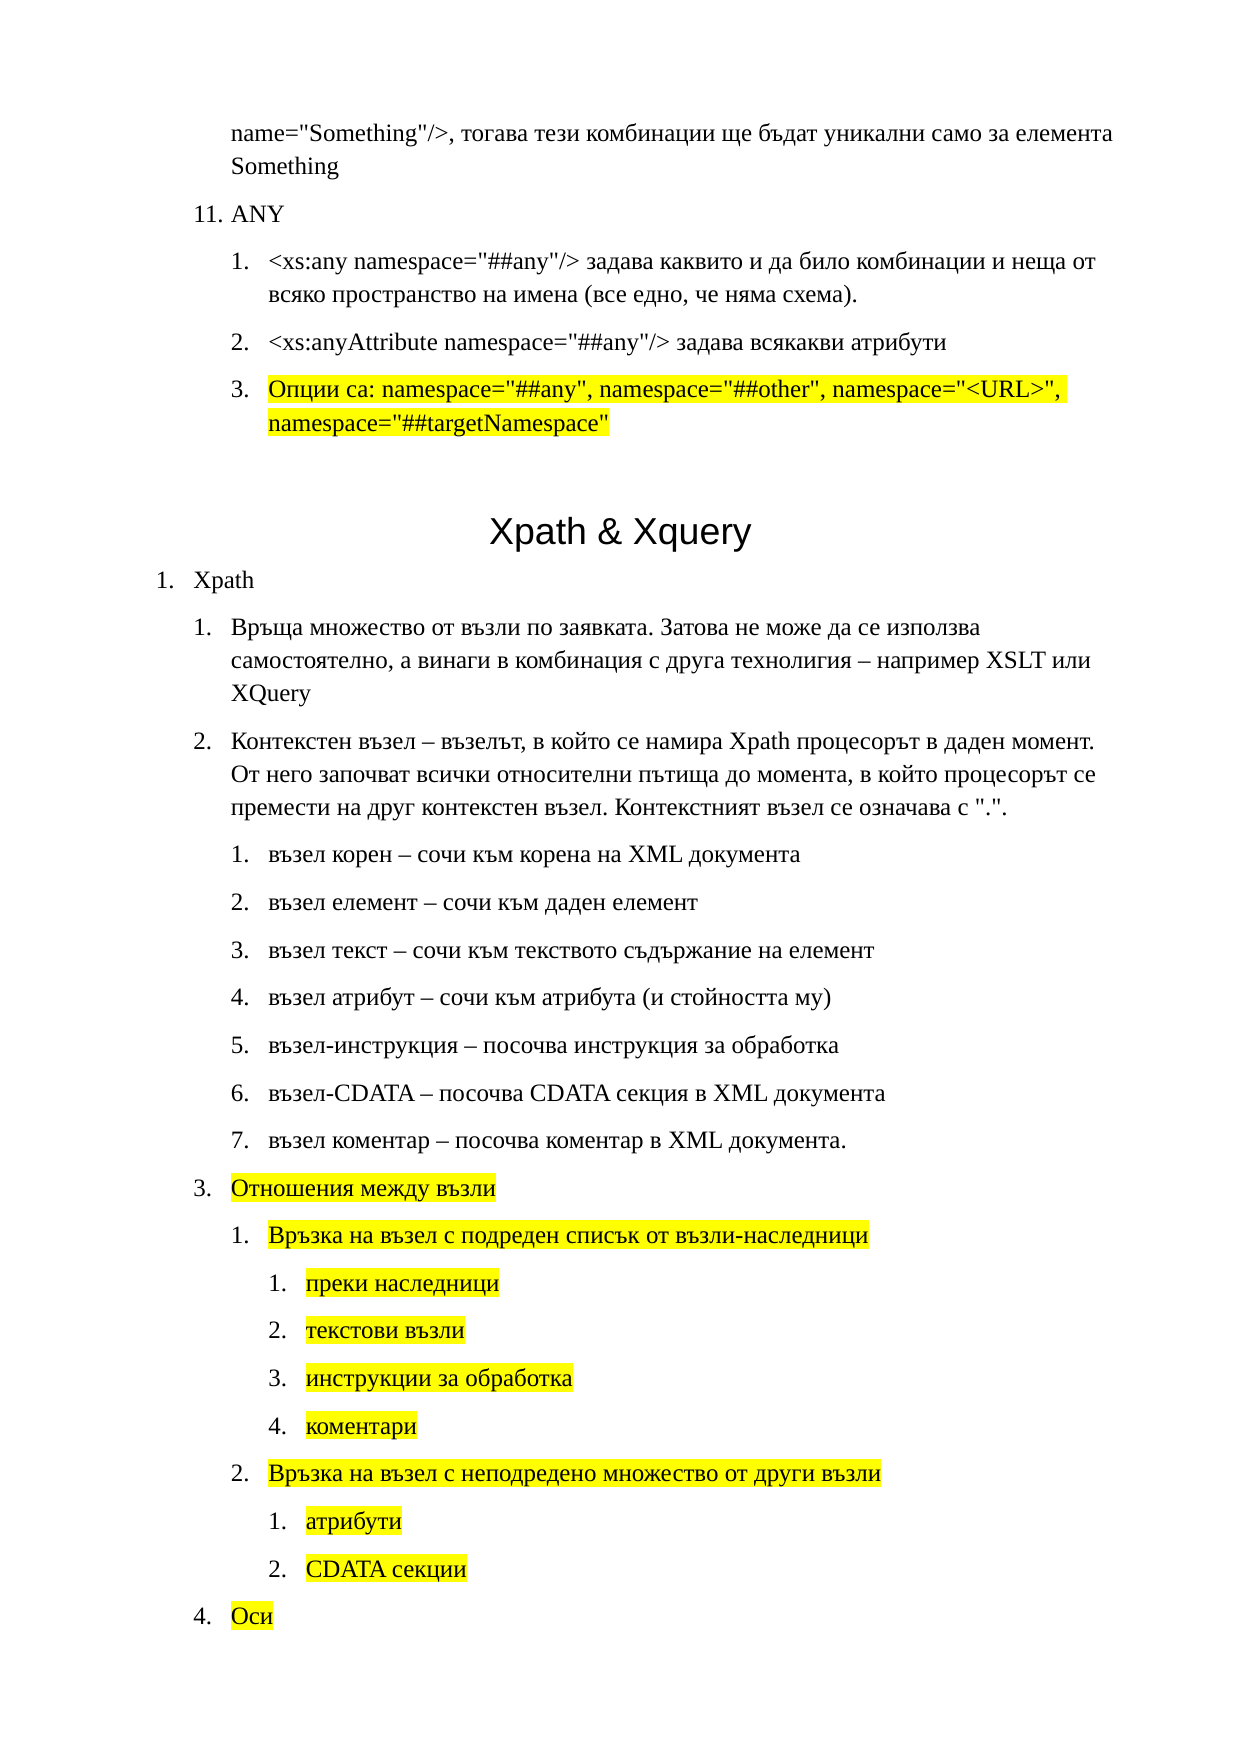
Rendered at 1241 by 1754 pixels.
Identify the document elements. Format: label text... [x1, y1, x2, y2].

list възел-CDATA – посочва CDATA секция в XML документа [231, 1078, 1122, 1106]
list Връзка на възел с неподредено множество от други възли [231, 1458, 1122, 1487]
list атрибути [268, 1506, 1122, 1535]
subtitle Xpath & Xquery [118, 509, 1122, 552]
list възел атрибут – сочи към атрибута (и стойността му) [231, 982, 1122, 1011]
list Отношения между възли [193, 1173, 1122, 1202]
list възел текст – сочи към текството съдържание на елемент [231, 935, 1122, 963]
list Контекстен възел – възелът, в който се намира Xpath процесорът в даден момент. От него започват всички относителни пътища до момента, в който процесорът се премести на друг контекстен възел. Контекстният възел се означава с ".". [193, 726, 1122, 821]
list Връща множество от възли по заявката. Затова не може да се използва самостоятелно, а винаги в комбинация с друга технолигия – например XSLT или XQuery [193, 612, 1122, 707]
list ANY [193, 199, 1122, 227]
list Връзка на възел с подреден списък от възли-наследници [231, 1220, 1122, 1249]
list Опции са: namespace="##any", namespace="##other", namespace="<URL>", namespace="##targetNamespace" [231, 374, 1122, 436]
list възел корен – сочи към корена на XML документа [231, 839, 1122, 868]
list CDATA секции [268, 1554, 1122, 1582]
list <xs:any namespace="##any"/> задава каквито и да било комбинации и неща от всяко пространство на имена (все едно, че няма схема). [231, 246, 1122, 308]
list Оси [193, 1601, 1122, 1630]
list възел коментар – посочва коментар в XML документа. [231, 1125, 1122, 1154]
list name="Something"/>, тогава тези комбинации ще бъдат уникални само за елемента Something [193, 118, 1122, 180]
list инструкции за обработка [268, 1363, 1122, 1392]
list Xpath [156, 565, 1122, 593]
list коментари [268, 1411, 1122, 1439]
list преки наследници [268, 1268, 1122, 1297]
list текстови възли [268, 1316, 1122, 1344]
list <xs:anyAttribute namespace="##any"/> задава всякакви атрибути [231, 327, 1122, 356]
list възел елемент – сочи към даден елемент [231, 887, 1122, 916]
list възел-инструкция – посочва инструкция за обработка [231, 1030, 1122, 1059]
